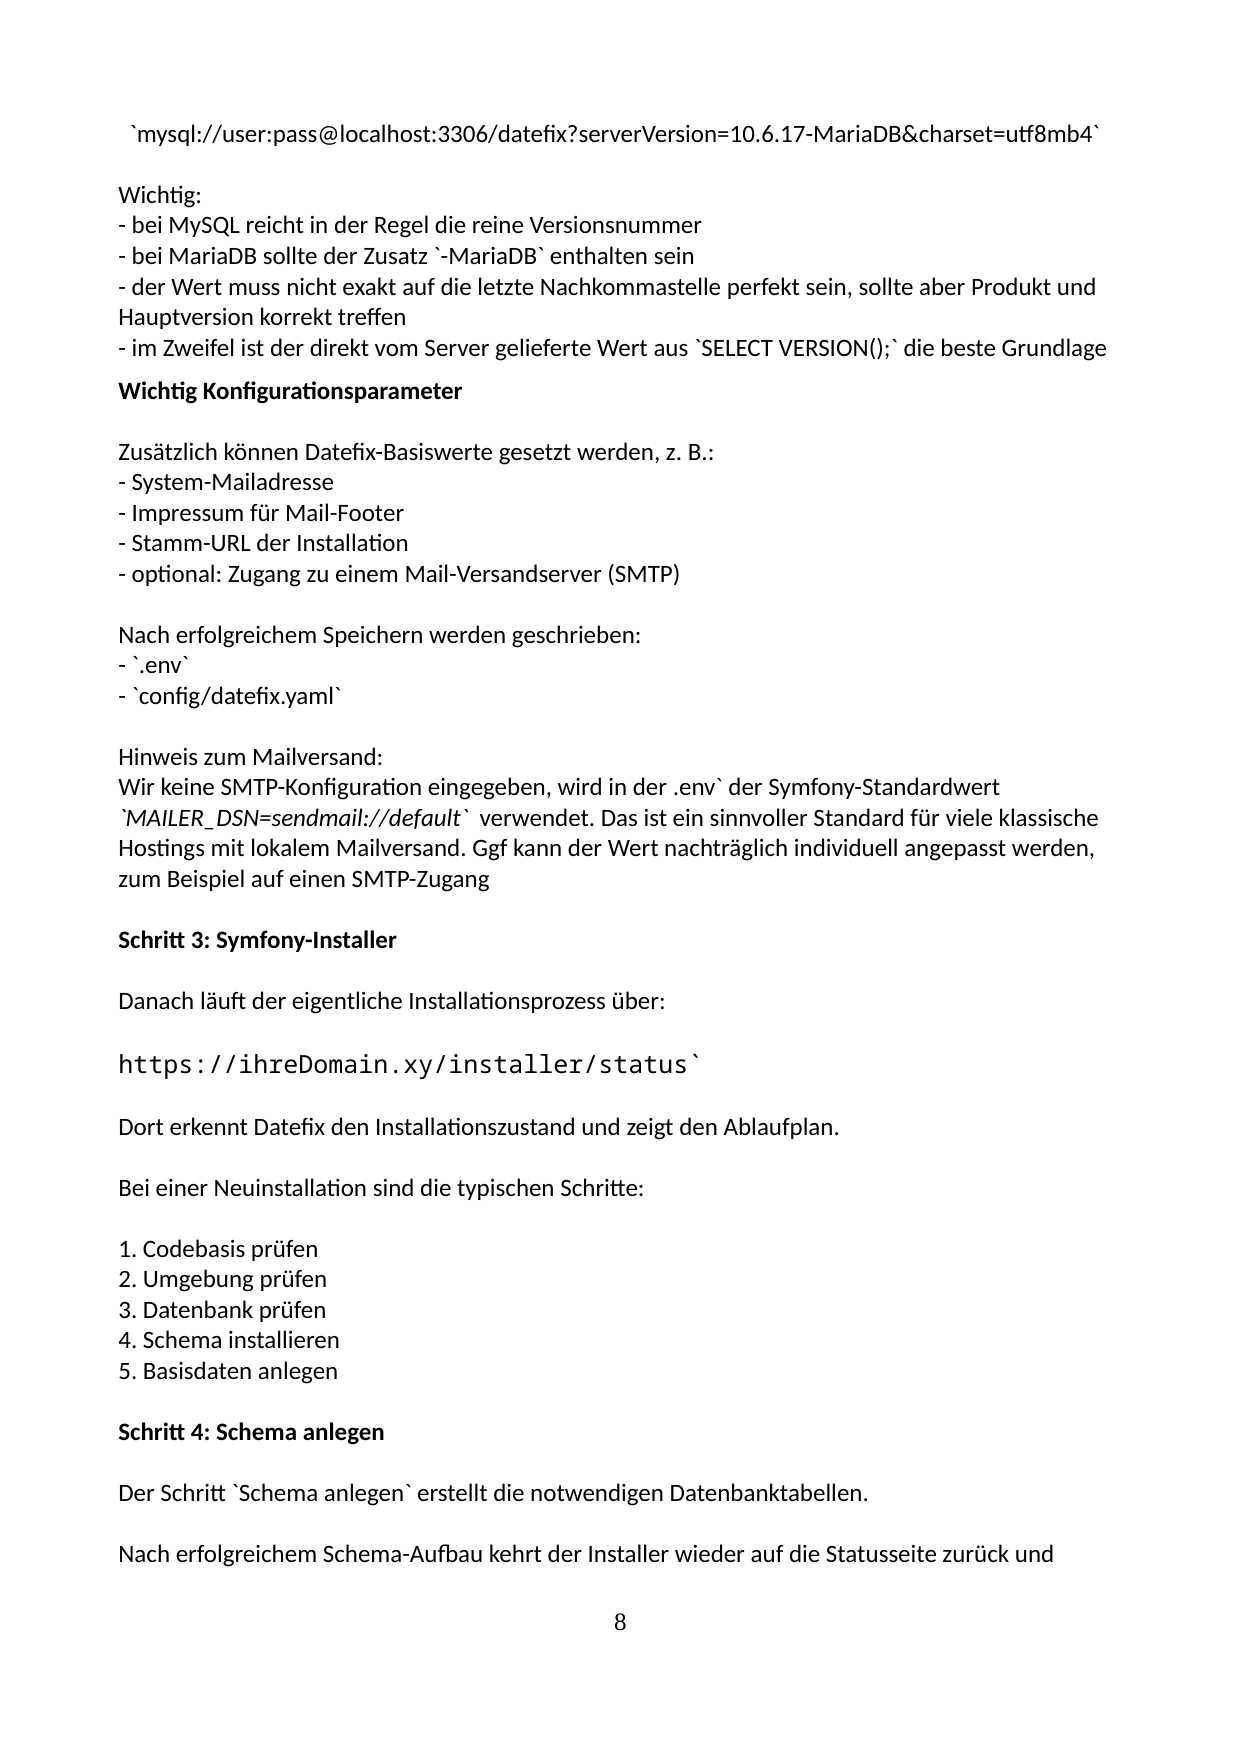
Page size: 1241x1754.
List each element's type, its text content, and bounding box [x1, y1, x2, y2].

text Wichtig Konfigurationsparameter Zusätzlich können Datefix-Basiswerte gesetzt werden, z. B.: - System-Mailadresse - Impressum für Mail-Footer - Stamm-URL der Installation - optional: Zugang zu einem Mail-Versandserver (SMTP) Nach erfolgreichem Speichern werden geschrieben: - `.env` - `config/datefix.yaml` Hinweis zum Mailversand: Wir keine SMTP-Konfiguration eingegeben, wird in der .env` der Symfony-Standardwert `MAILER_DSN=sendmail://default` verwendet. Das ist ein sinnvoller Standard für viele klassische Hostings mit lokalem Mailversand. Ggf kann der Wert nachträglich individuell angepasst werden, zum Beispiel auf einen SMTP-Zugang Schritt 3: Symfony-Installer Danach läuft der eigentliche Installationsprozess über: https://ihreDomain.xy/installer/status` Dort erkennt Datefix den Installationszustand und zeigt den Ablaufplan. Bei einer Neuinstallation sind die typischen Schritte: 1. Codebasis prüfen 2. Umgebung prüfen 3. Datenbank prüfen 4. Schema installieren 5. Basisdaten anlegen Schritt 4: Schema anlegen Der Schritt `Schema anlegen` erstellt die notwendigen Datenbanktabellen. Nach erfolgreichem Schema-Aufbau kehrt der Installer wieder auf die Statusseite zurück und [118, 375, 1122, 1569]
text `mysql://user:pass@localhost:3306/datefix?serverVersion=10.6.17-MariaDB&charset=utf8mb4` Wichtig: - bei MySQL reicht in der Regel die reine Versionsnummer - bei MariaDB sollte der Zusatz `-MariaDB` enthalten sein - der Wert muss nicht exakt auf die letzte Nachkommastelle perfekt sein, sollte aber Produkt und Hauptversion korrekt treffen - im Zweifel ist der direkt vom Server gelieferte Wert aus `SELECT VERSION();` die beste Grundlage [118, 118, 1122, 362]
